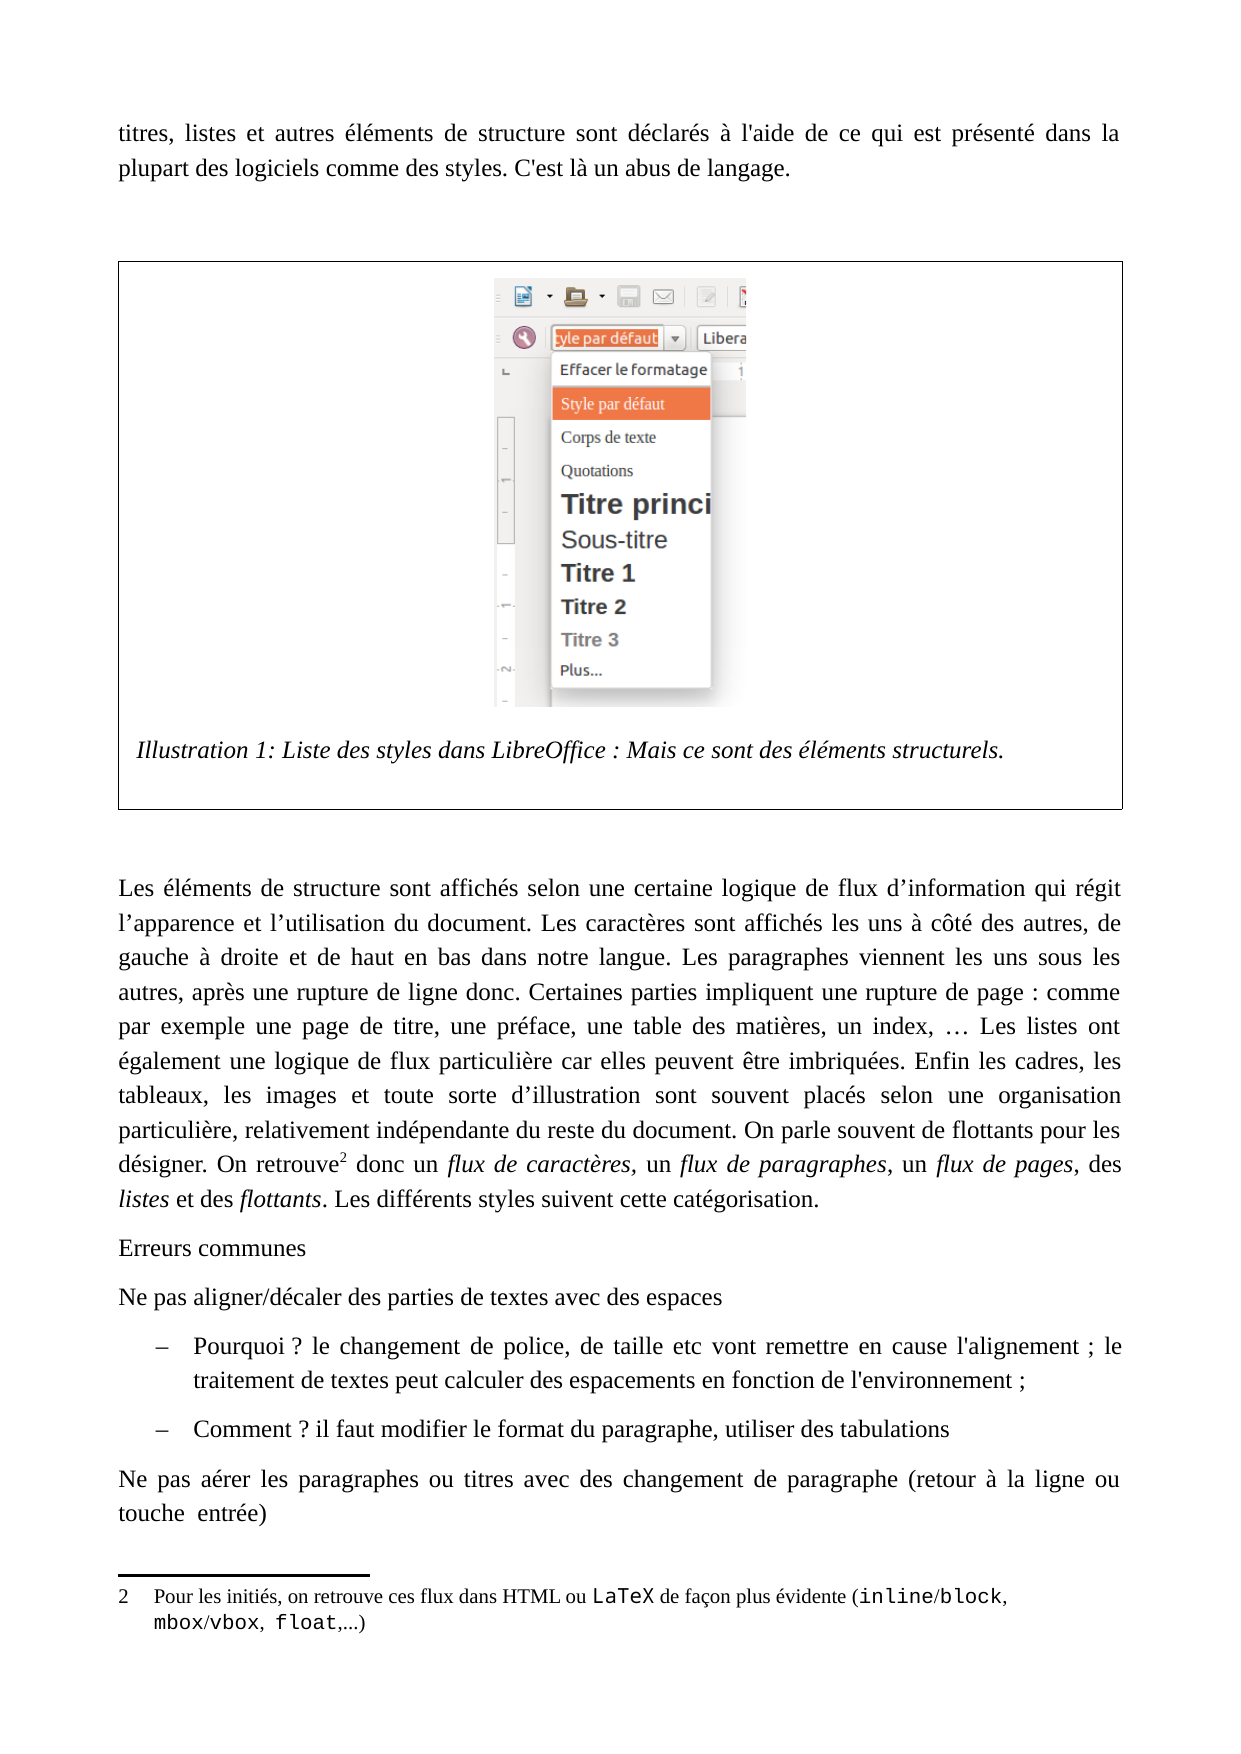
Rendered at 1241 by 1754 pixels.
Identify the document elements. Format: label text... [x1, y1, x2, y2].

text [119, 262, 1122, 809]
text Les éléments de structure sont affichés selon une certaine logique de flux d’information qui régit l’apparence et l’utilisation du document. Les caractères sont affichés les uns à côté des autres, de gauche à droite et de haut en bas dans notre langue. Les paragraphes viennent les uns sous les autres, après une rupture de ligne donc. Certaines parties impliquent une rupture de page : comme par exemple une page de titre, une préface, une table des matières, un index, … Les listes ont également une logique de flux particulière car elles peuvent être imbriquées. Enfin les cadres, les tableaux, les images et toute sorte d’illustration sont souvent placés selon une organisation particulière, relativement indépendante du reste du document. On parle souvent de flottants pour les désigner. On retrouve donc un flux de caractères, un flux de paragraphes, un flux de pages, des listes et des flottants. Les différents styles suivent cette catégorisation. [118, 810, 1122, 1213]
list Pourquoi ? le changement de police, de taille etc vont remettre en cause l'alignement ; le traitement de textes peut calculer des espacements en fonction de l'environnement ; [156, 1331, 1122, 1394]
text titres, listes et autres éléments de structure sont déclarés à l'aide de ce qui est présenté dans la plupart des logiciels comme des styles. C'est là un abus de langage. [118, 118, 1122, 181]
picture [494, 278, 747, 707]
text Erreurs communes [118, 1233, 1122, 1262]
text Ne pas aérer les paragraphes ou titres avec des changement de paragraphe (retour à la ligne ou touche entrée) [118, 1464, 1122, 1527]
list Comment ? il faut modifier le format du paragraphe, utiliser des tabulations [156, 1414, 1122, 1443]
text Illustration 1: Liste des styles dans LibreOffice : Mais ce sont des éléments structurels. [136, 291, 1104, 764]
text [118, 202, 1122, 261]
text Pour les initiés, on retrouve ces flux dans HTML ou LaTeX de façon plus évidente (inline/block, mbox/vbox, float,...) [118, 1582, 1122, 1636]
text Ne pas aligner/décaler des parties de textes avec des espaces [118, 1282, 1122, 1311]
